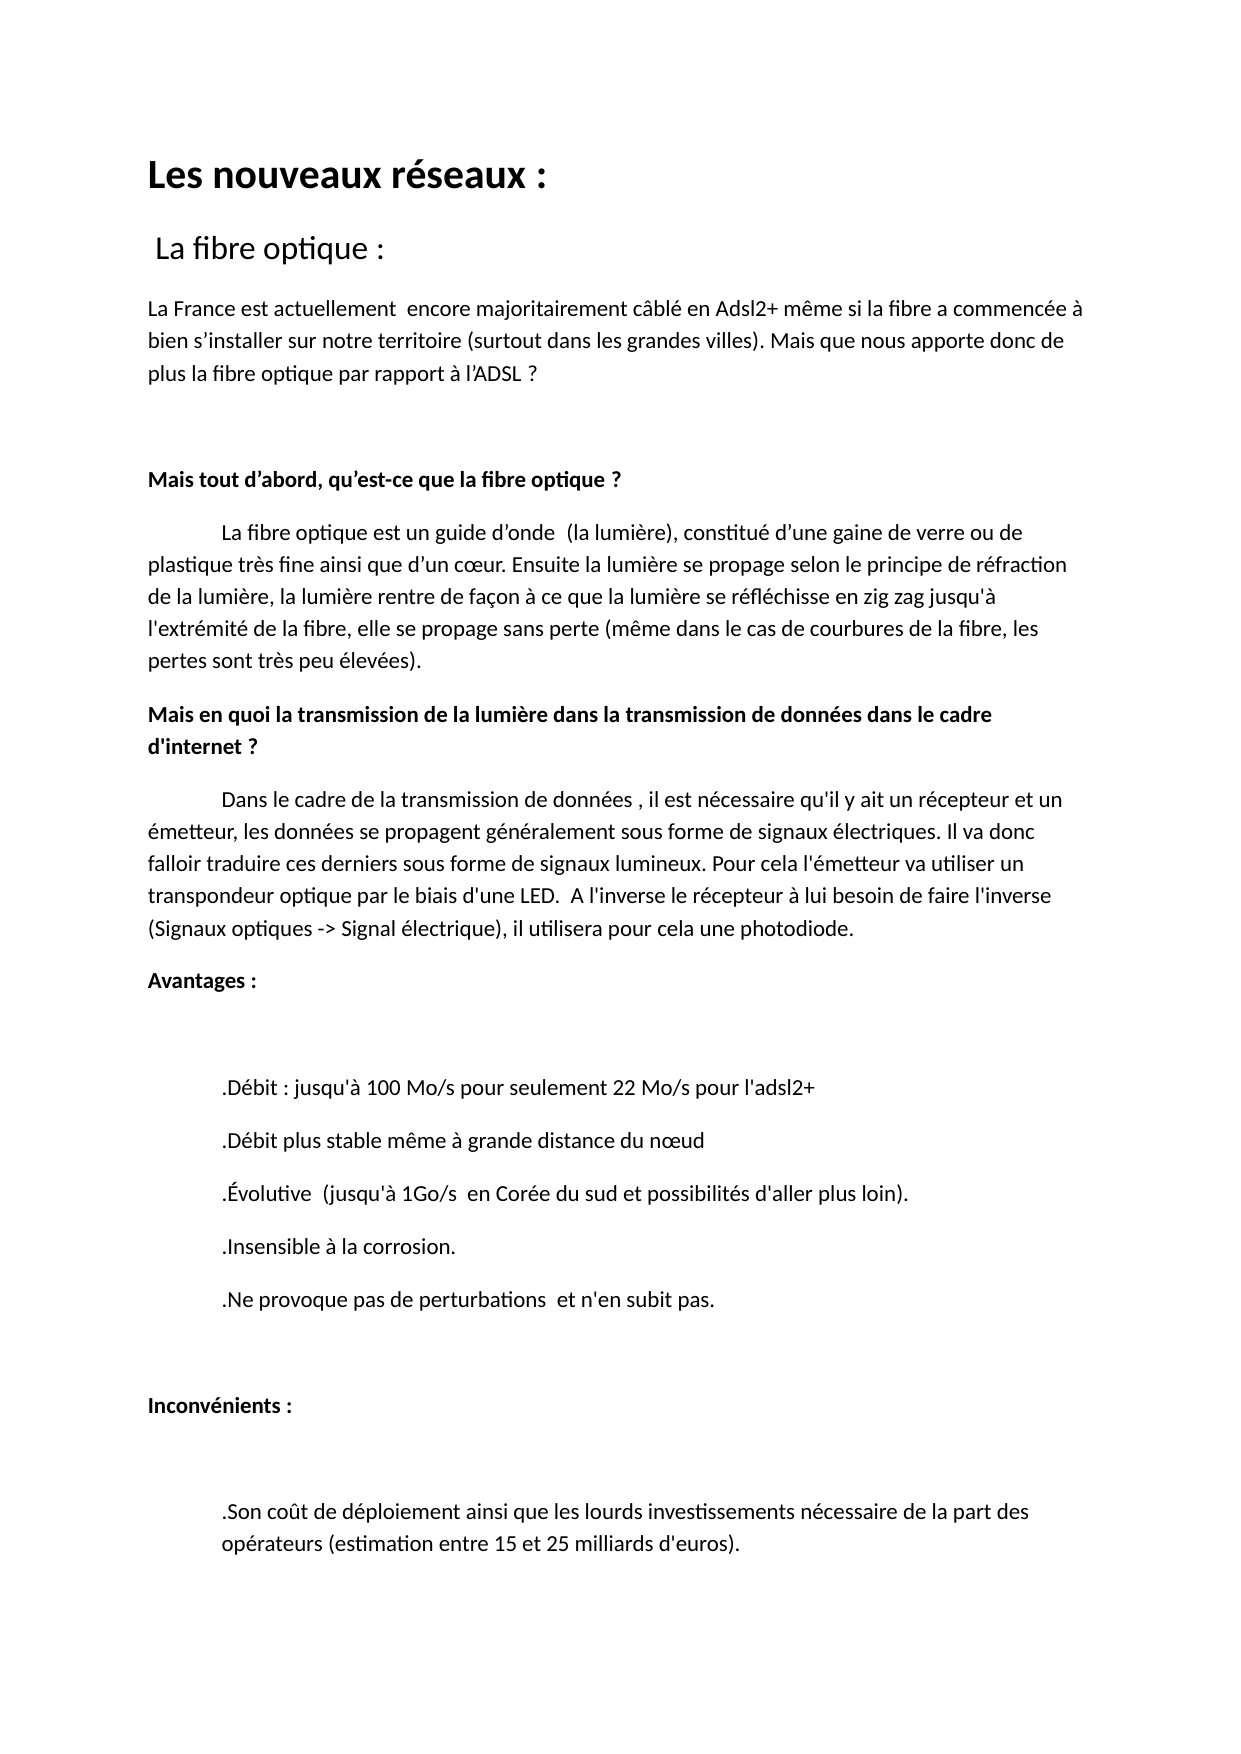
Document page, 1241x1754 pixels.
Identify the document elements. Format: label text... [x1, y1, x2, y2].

text .Débit : jusqu'à 100 Mo/s pour seulement 22 Mo/s pour l'adsl2+ [148, 1073, 1093, 1101]
text La fibre optique est un guide d’onde (la lumière), constitué d’une gaine de verre ou de plastique très fine ainsi que d’un cœur. Ensuite la lumière se propage selon le principe de réfraction de la lumière, la lumière rentre de façon à ce que la lumière se réfléchisse en zig zag jusqu'à l'extrémité de la fibre, elle se propage sans perte (même dans le cas de courbures de la fibre, les pertes sont très peu élevées). [148, 518, 1093, 675]
text .Insensible à la corrosion. [148, 1232, 1093, 1260]
text Inconvénients : [148, 1391, 1093, 1419]
text Mais tout d’abord, qu’est-ce que la fibre optique ? [148, 465, 1093, 493]
text .Ne provoque pas de perturbations et n'en subit pas. [148, 1285, 1093, 1313]
text .Évolutive (jusqu'à 1Go/s en Corée du sud et possibilités d'aller plus loin). [148, 1179, 1093, 1207]
text .Son coût de déploiement ainsi que les lourds investissements nécessaire de la part des opérateurs (estimation entre 15 et 25 milliards d'euros). [148, 1497, 1093, 1557]
text La fibre optique : [148, 227, 1093, 268]
text .Débit plus stable même à grande distance du nœud [148, 1126, 1093, 1154]
text Dans le cadre de la transmission de données , il est nécessaire qu'il y ait un récepteur et un émetteur, les données se propagent généralement sous forme de signaux électriques. Il va donc falloir traduire ces derniers sous forme de signaux lumineux. Pour cela l'émetteur va utiliser un transpondeur optique par le biais d'une LED. A l'inverse le récepteur à lui besoin de faire l'inverse (Signaux optiques -> Signal électrique), il utilisera pour cela une photodiode. [148, 785, 1093, 942]
text Avantages : [148, 967, 1093, 995]
text La France est actuellement encore majoritairement câblé en Adsl2+ même si la fibre a commencée à bien s’installer sur notre territoire (surtout dans les grandes villes). Mais que nous apporte donc de plus la fibre optique par rapport à l’ADSL ? [148, 294, 1093, 387]
text Les nouveaux réseaux : [148, 148, 1093, 198]
text Mais en quoi la transmission de la lumière dans la transmission de données dans le cadre d'internet ? [148, 700, 1093, 760]
